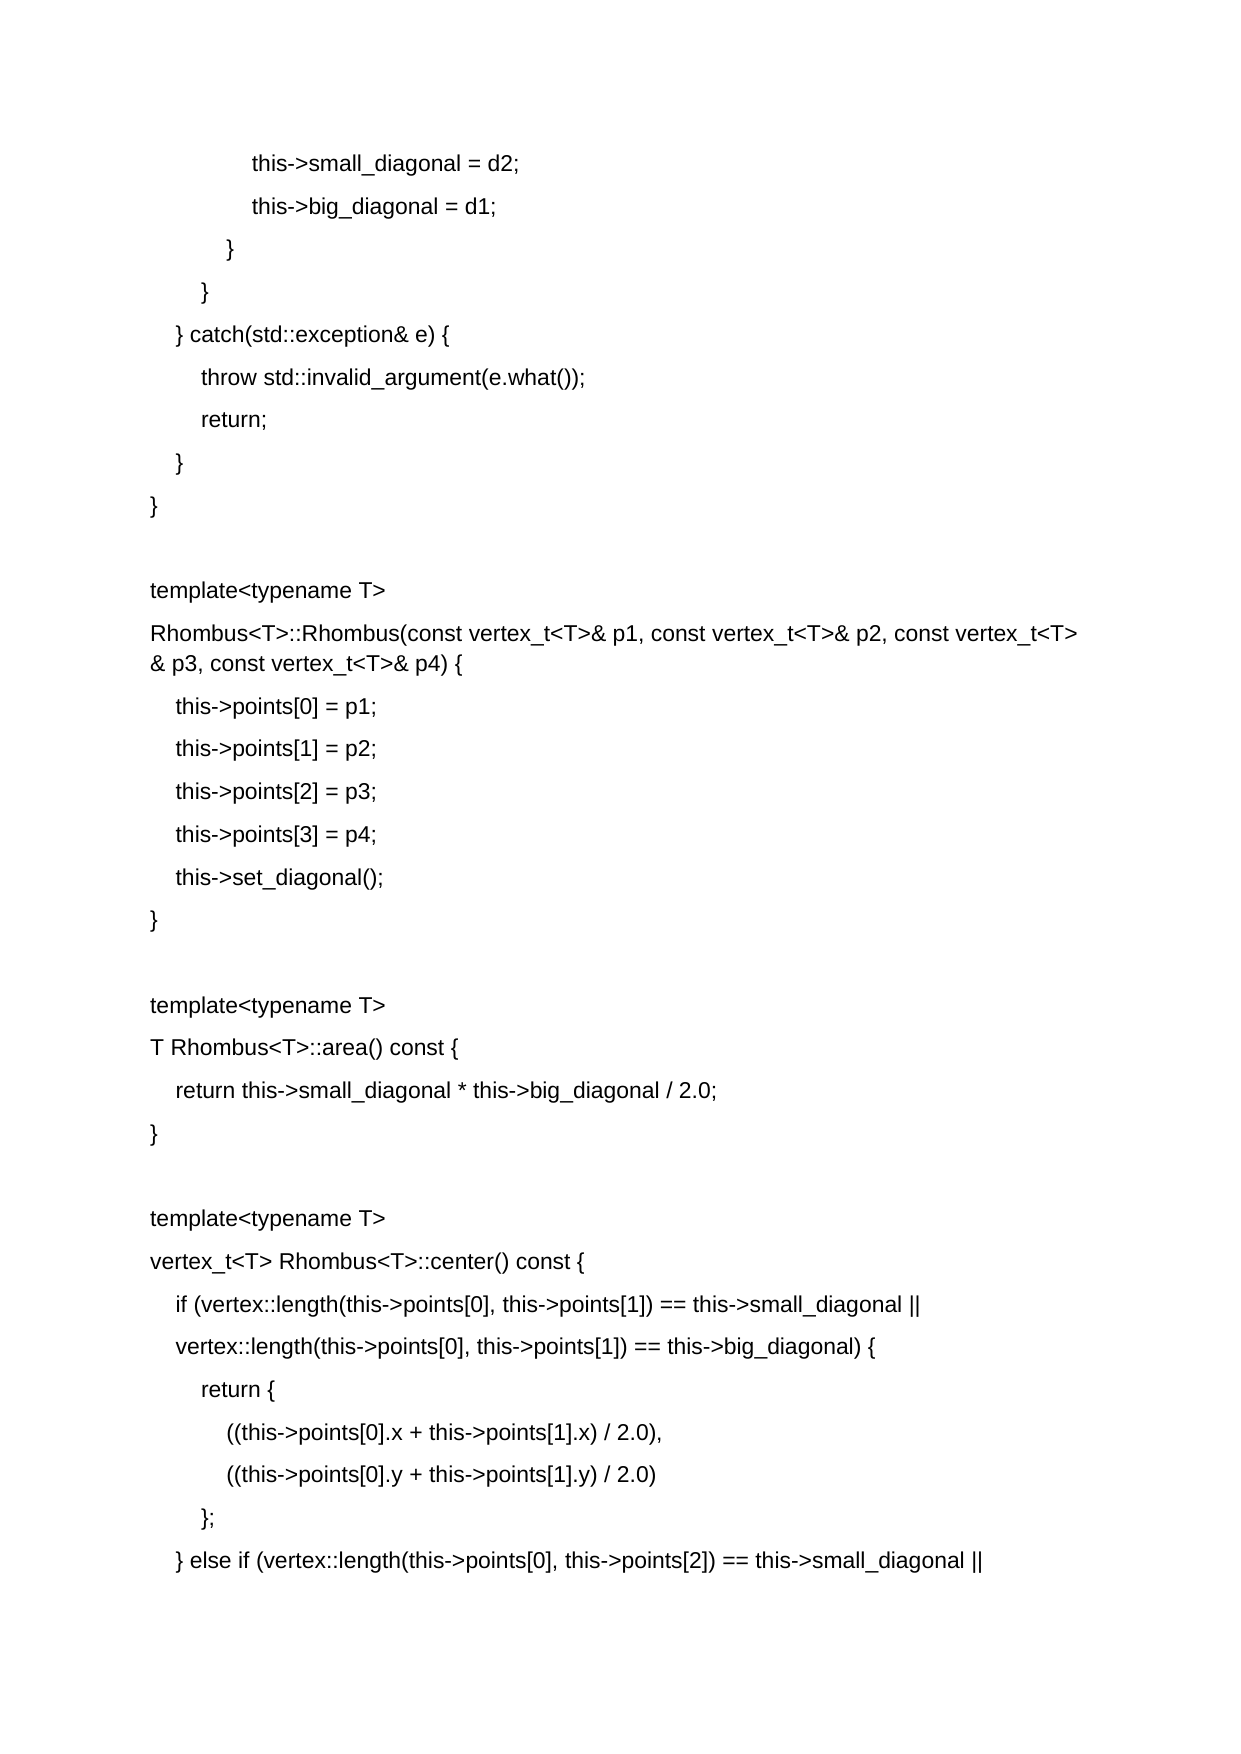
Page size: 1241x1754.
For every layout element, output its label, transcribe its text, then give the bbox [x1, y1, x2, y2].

text vertex_t<T> Rhombus<T>::center() const { [150, 1248, 1090, 1274]
text template<typename T> [150, 577, 1090, 603]
text T Rhombus<T>::area() const { [150, 1034, 1090, 1061]
text } catch(std::exception& e) { [150, 321, 1090, 347]
text }; [150, 1504, 1090, 1531]
text return; [150, 406, 1090, 433]
text if (vertex::length(this->points[0], this->points[1]) == this->small_diagonal || [150, 1291, 1090, 1317]
text this->big_diagonal = d1; [150, 193, 1090, 219]
text } [150, 1120, 1090, 1146]
text } [150, 235, 1090, 262]
text } [150, 906, 1090, 933]
text ((this->points[0].y + this->points[1].y) / 2.0) [150, 1461, 1090, 1488]
text Rhombus<T>::Rhombus(const vertex_t<T>& p1, const vertex_t<T>& p2, const vertex_t<T>& p3, const vertex_t<T>& p4) { [150, 620, 1090, 676]
text return this->small_diagonal * this->big_diagonal / 2.0; [150, 1077, 1090, 1103]
text ((this->points[0].x + this->points[1].x) / 2.0), [150, 1419, 1090, 1445]
text throw std::invalid_argument(e.what()); [150, 363, 1090, 390]
text this->points[3] = p4; [150, 821, 1090, 847]
text this->points[2] = p3; [150, 778, 1090, 804]
text } else if (vertex::length(this->points[0], this->points[2]) == this->small_diagonal || [150, 1547, 1090, 1573]
text } [150, 492, 1090, 518]
text } [150, 449, 1090, 475]
text this->points[1] = p2; [150, 735, 1090, 762]
text return { [150, 1376, 1090, 1402]
text } [150, 278, 1090, 304]
text template<typename T> [150, 1205, 1090, 1232]
text vertex::length(this->points[0], this->points[1]) == this->big_diagonal) { [150, 1333, 1090, 1360]
text template<typename T> [150, 992, 1090, 1018]
text this->set_diagonal(); [150, 863, 1090, 890]
text this->points[0] = p1; [150, 693, 1090, 719]
text this->small_diagonal = d2; [150, 150, 1090, 176]
